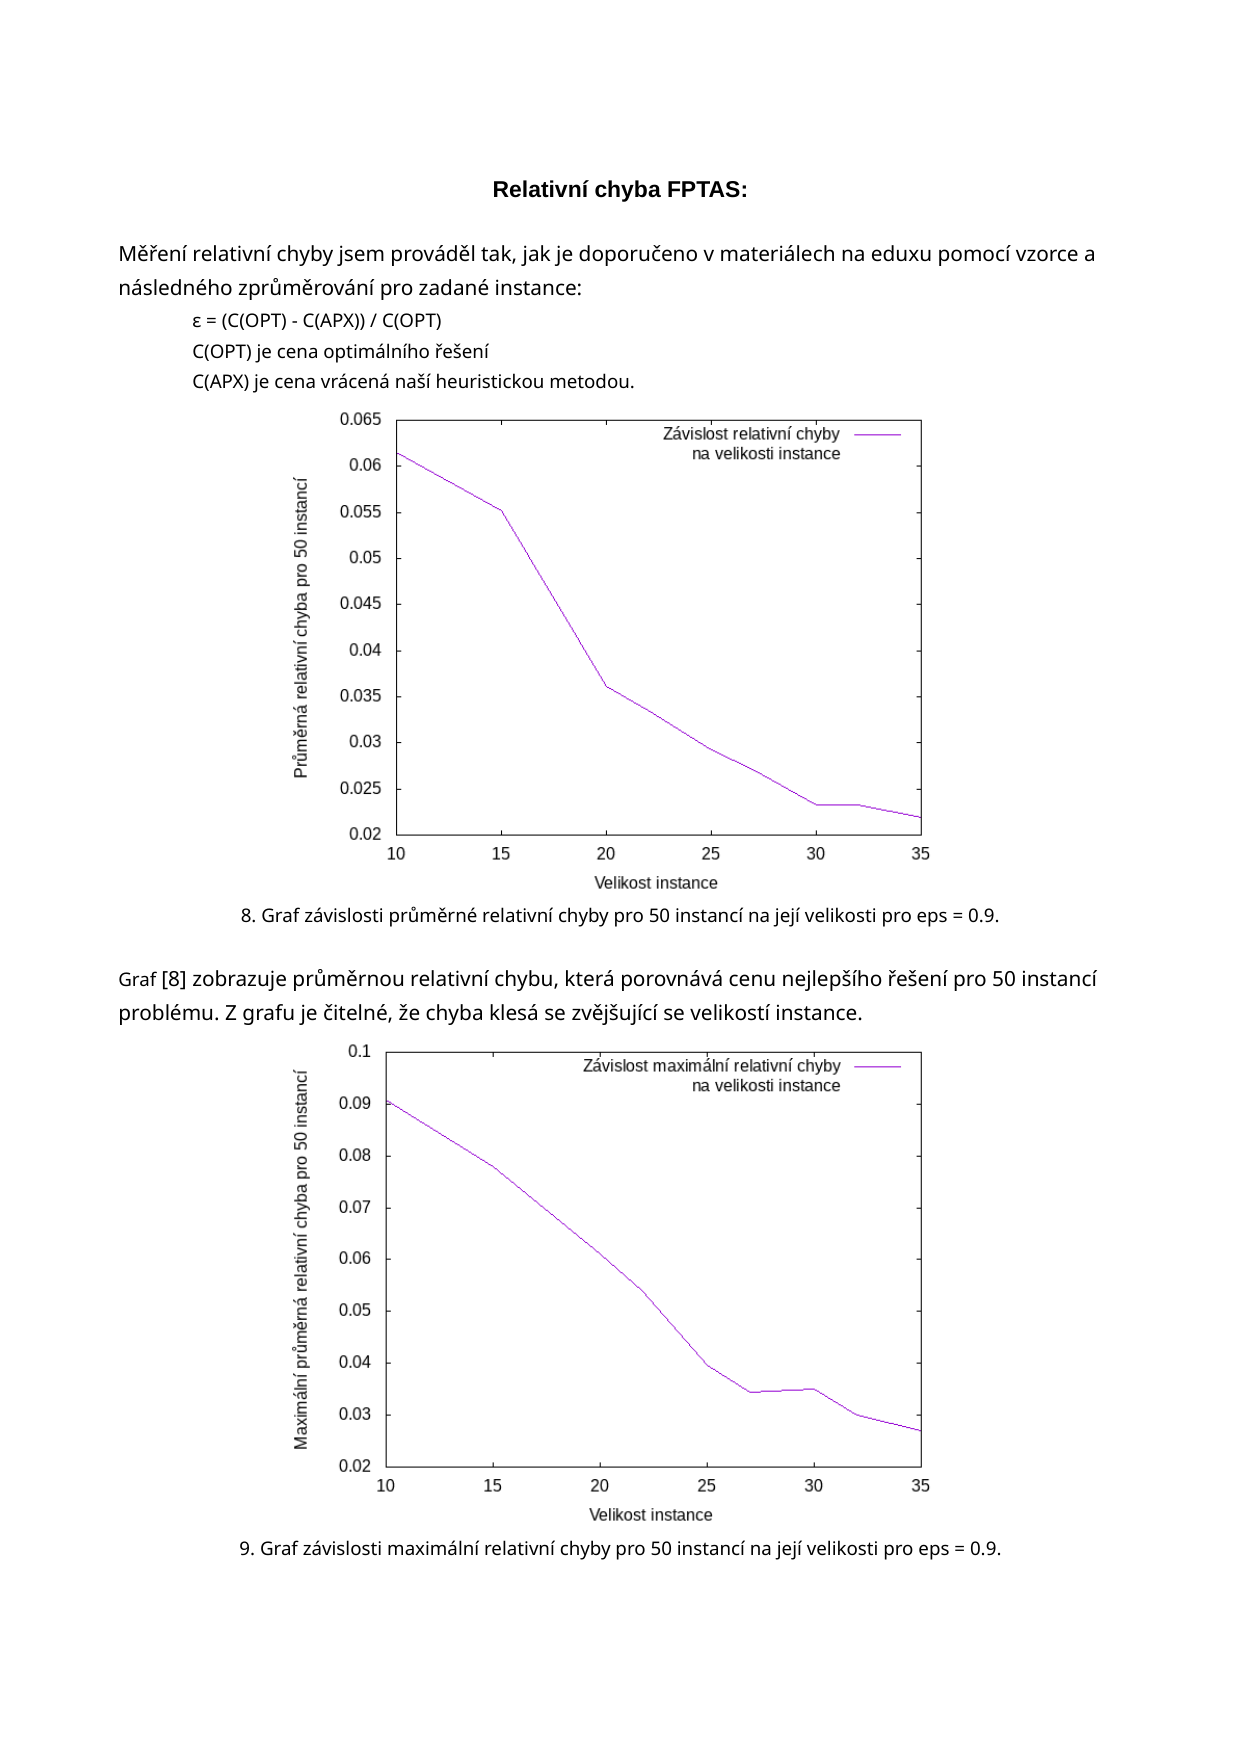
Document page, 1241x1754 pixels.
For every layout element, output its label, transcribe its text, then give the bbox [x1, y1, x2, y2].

text Měření relativní chyby jsem prováděl tak, jak je doporučeno v materiálech na eduxu pomocí vzorce a následného zprůměrování pro zadané instance: [118, 239, 1122, 302]
picture [288, 399, 953, 898]
text 9. Graf závislosti maximální relativní chyby pro 50 instancí na její velikosti pro eps = 0.9. [118, 1032, 1122, 1561]
text Relativní chyba FPTAS: [118, 176, 1122, 203]
text ε = (C(OPT) - C(APX)) / C(OPT) [192, 308, 1122, 333]
text C(APX) je cena vrácená naší heuristickou metodou. [192, 369, 1122, 394]
picture [288, 1032, 953, 1530]
text 8. Graf závislosti průměrné relativní chyby pro 50 instancí na její velikosti pro eps = 0.9. [118, 399, 1122, 928]
text C(OPT) je cena optimálního řešení [192, 338, 1122, 364]
text Graf [8] zobrazuje průměrnou relativní chybu, která porovnává cenu nejlepšího řešení pro 50 instancí problému. Z grafu je čitelné, že chyba klesá se zvějšující se velikostí instance. [118, 964, 1122, 1026]
